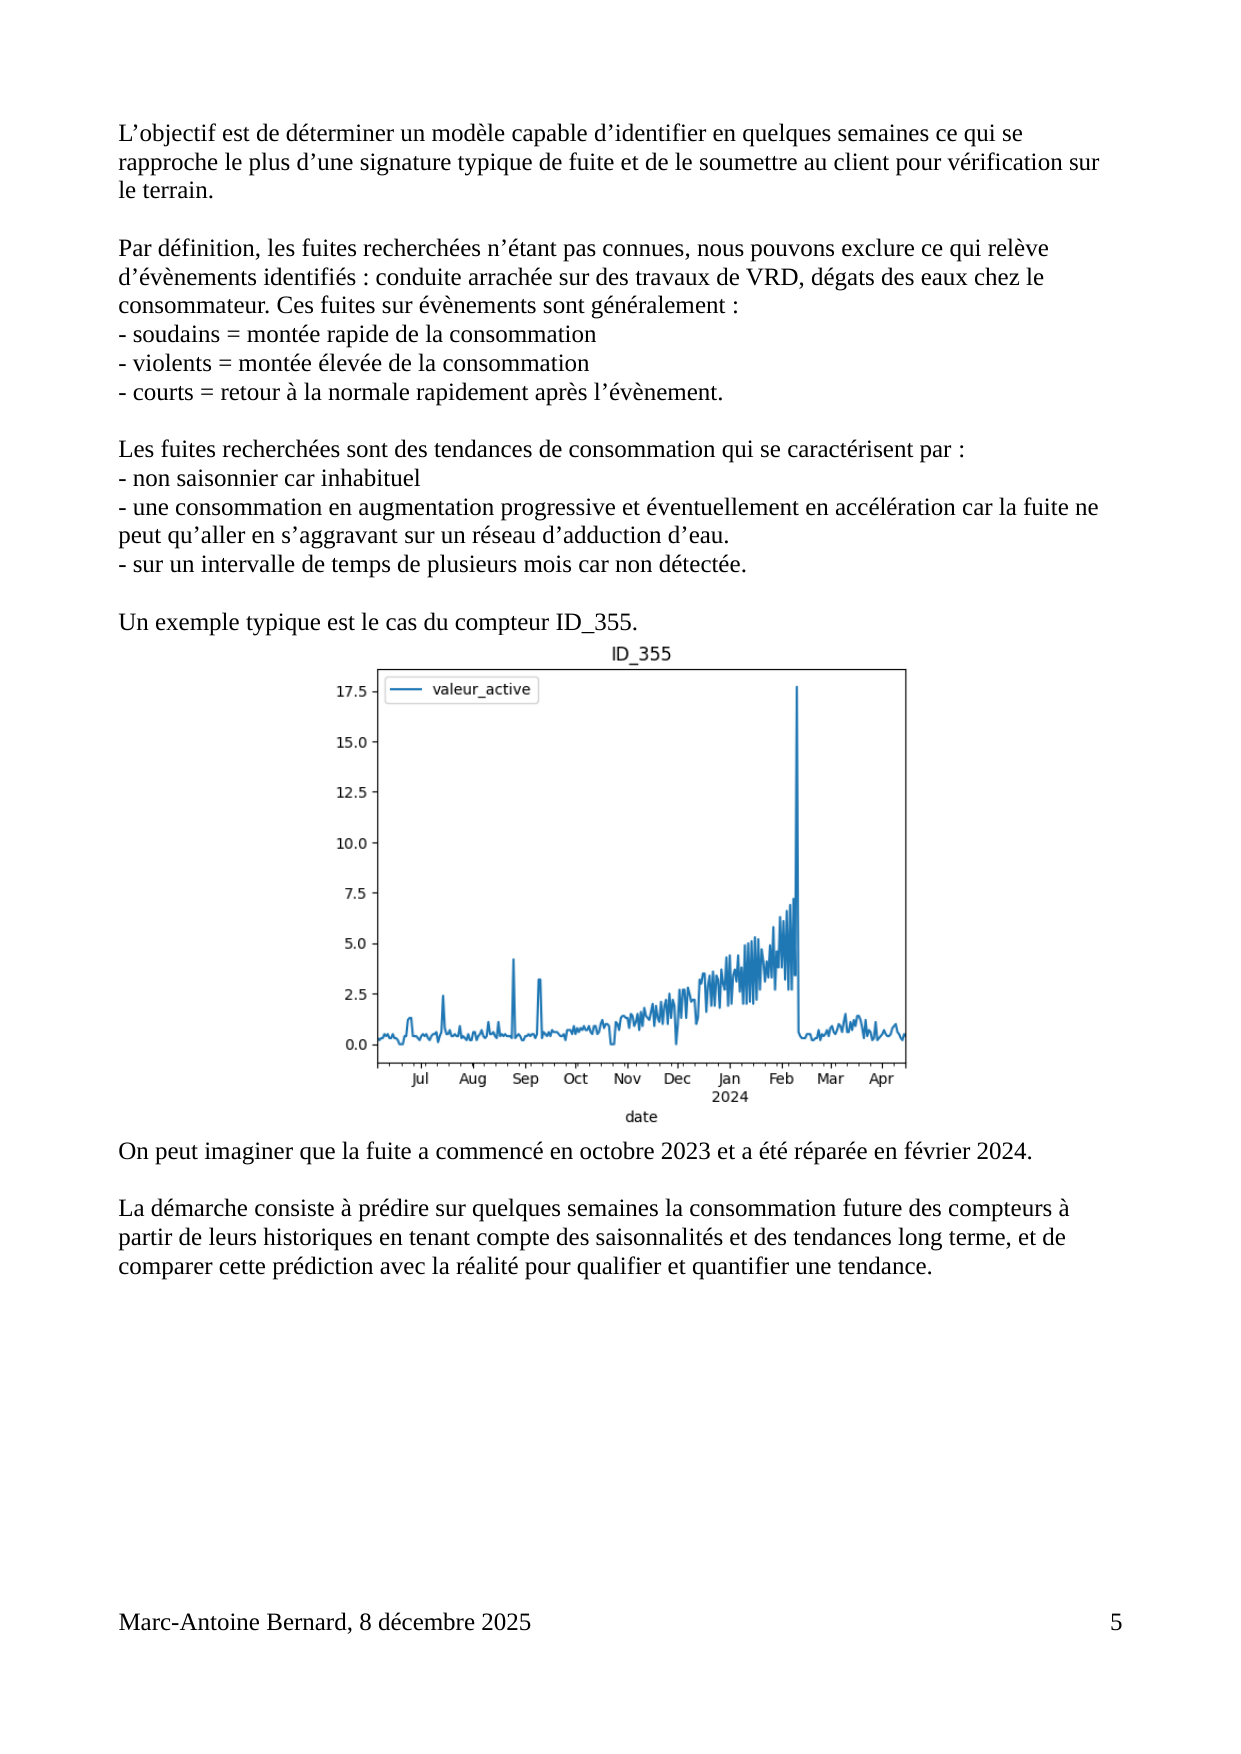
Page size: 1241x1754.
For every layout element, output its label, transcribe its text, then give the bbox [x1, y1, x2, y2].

text Un exemple typique est le cas du compteur ID_355. [118, 607, 1122, 636]
text On peut imaginer que la fuite a commencé en octobre 2023 et a été réparée en février 2024. [118, 636, 1122, 1164]
list - violents = montée élevée de la consommation [118, 348, 1122, 377]
list - soudains = montée rapide de la consommation [118, 319, 1122, 348]
list - non saisonnier car inhabituel [118, 463, 1122, 492]
list - une consommation en augmentation progressive et éventuellement en accélération car la fuite ne peut qu’aller en s’aggravant sur un réseau d’adduction d’eau. [118, 492, 1122, 549]
picture [325, 635, 916, 1136]
text La démarche consiste à prédire sur quelques semaines la consommation future des compteurs à partir de leurs historiques en tenant compte des saisonnalités et des tendances long terme, et de comparer cette prédiction avec la réalité pour qualifier et quantifier une tendance. [118, 1193, 1122, 1279]
text Les fuites recherchées sont des tendances de consommation qui se caractérisent par : [118, 434, 1122, 463]
list - sur un intervalle de temps de plusieurs mois car non détectée. [118, 549, 1122, 578]
text L’objectif est de déterminer un modèle capable d’identifier en quelques semaines ce qui se rapproche le plus d’une signature typique de fuite et de le soumettre au client pour vérification sur le terrain. [118, 118, 1122, 204]
text Par définition, les fuites recherchées n’étant pas connues, nous pouvons exclure ce qui relève d’évènements identifiés : conduite arrachée sur des travaux de VRD, dégats des eaux chez le consommateur. Ces fuites sur évènements sont généralement : [118, 233, 1122, 319]
list - courts = retour à la normale rapidement après l’évènement. [118, 377, 1122, 406]
